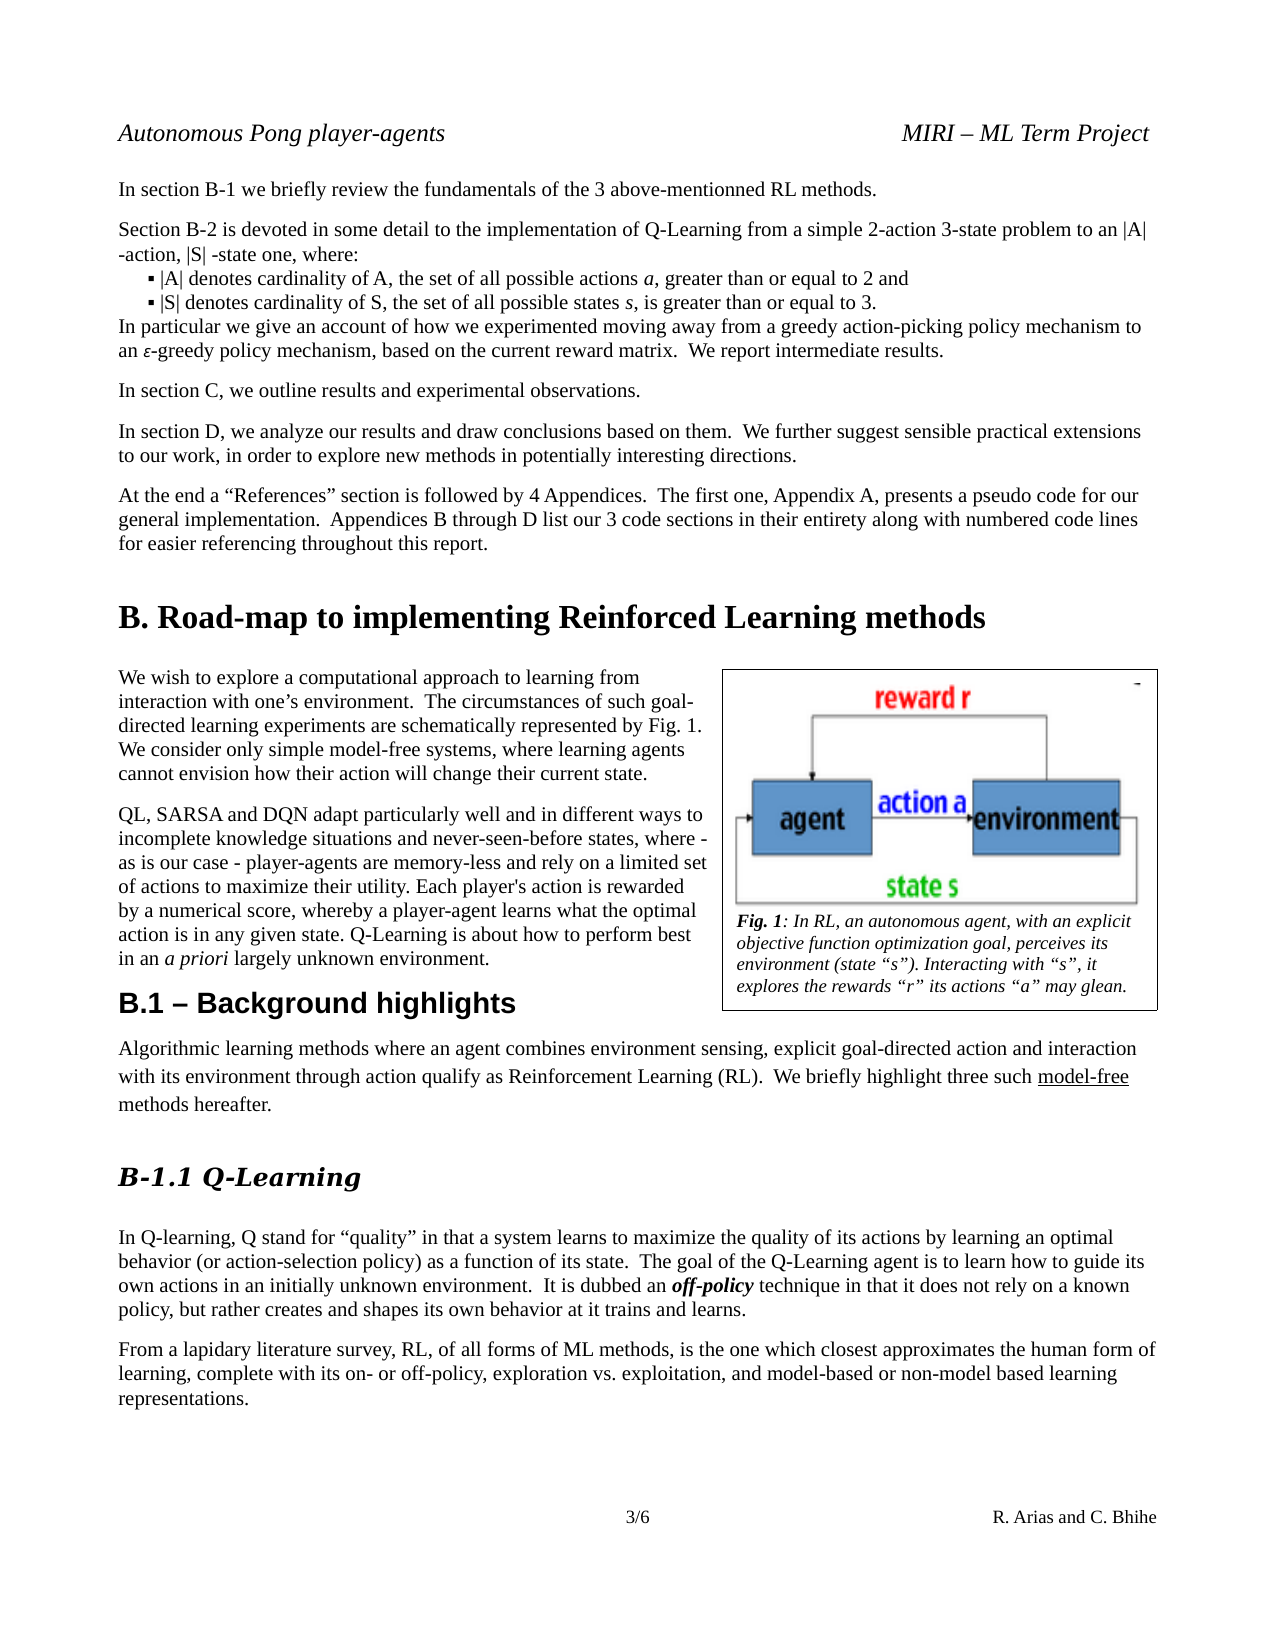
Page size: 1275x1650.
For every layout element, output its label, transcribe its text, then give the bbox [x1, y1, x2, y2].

text At the end a “References” section is followed by 4 Appendices. The first one, Appendix A, presents a pseudo code for our general implementation. Appendices B through D list our 3 code sections in their entirety along with numbered code lines for easier referencing throughout this report. [118, 483, 1157, 555]
text In section C, we outline results and experimental observations. [118, 378, 1157, 402]
subtitle B-1.1 Q-Learning [118, 1163, 1157, 1192]
subtitle B. Road-map to implementing Reinforced Learning methods [118, 598, 1157, 636]
picture [734, 683, 1141, 911]
text Section B-2 is devoted in some detail to the implementation of Q-Learning from a simple 2-action 3-state problem to an |A| -action, |S| -state one, where: ▪ |A| denotes cardinality of A, the set of all possible actions a, greater than or equal to 2 and ▪ |S| denotes cardinality of S, the set of all possible states s, is greater than or equal to 3. In particular we give an account of how we experimented moving away from a greedy action-picking policy mechanism to an ε-greedy policy mechanism, based on the current reward matrix. We report intermediate results. [118, 217, 1157, 362]
subtitle B.1 – Background highlights [118, 986, 1157, 1020]
text QL, SARSA and DQN adapt particularly well and in different ways to incomplete knowledge situations and never-seen-before states, where - as is our case - player-agents are memory-less and rely on a limited set of actions to maximize their utility. Each player's action is rewarded by a numerical score, whereby a player-agent learns what the optimal action is in any given state. Q-Learning is about how to perform best in an a priori largely unknown environment. [118, 802, 722, 970]
text In Q-learning, Q stand for “quality” in that a system learns to maximize the quality of its actions by learning an optimal behavior (or action-selection policy) as a function of its state. The goal of the Q-Learning agent is to learn how to guide its own actions in an initially unknown environment. It is dubbed an off-policy technique in that it does not rely on a known policy, but rather creates and shapes its own behavior at it trains and learns. [118, 1225, 1157, 1321]
text Algorithmic learning methods where an agent combines environment sensing, explicit goal-directed action and interaction with its environment through action qualify as Reinforcement Learning (RL). We briefly highlight three such model-free methods hereafter. [118, 1036, 1157, 1143]
text In section D, we analyze our results and draw conclusions based on them. We further suggest sensible practical extensions to our work, in order to explore new methods in potentially interesting directions. [118, 419, 1157, 467]
text From a lapidary literature survey, RL, of all forms of ML methods, is the one which closest approximates the human form of learning, complete with its on- or off-policy, exploration vs. exploitation, and model-based or non-model based learning representations. [118, 1337, 1157, 1409]
text Fig. 1: In RL, an autonomous agent, with an explicit objective function optimization goal, perceives its environment (state “s”). Interacting with “s”, it explores the rewards “r” its actions “a” may glean. [736, 677, 1148, 996]
text We wish to explore a computational approach to learning from interaction with one’s environment. The circumstances of such goal-directed learning experiments are schematically represented by Fig. 1. We consider only simple model-free systems, where learning agents cannot envision how their action will change their current state. [118, 665, 1157, 785]
text In section B-1 we briefly review the fundamentals of the 3 above-mentionned RL methods. [118, 177, 1157, 201]
subtitle [723, 670, 1157, 1010]
